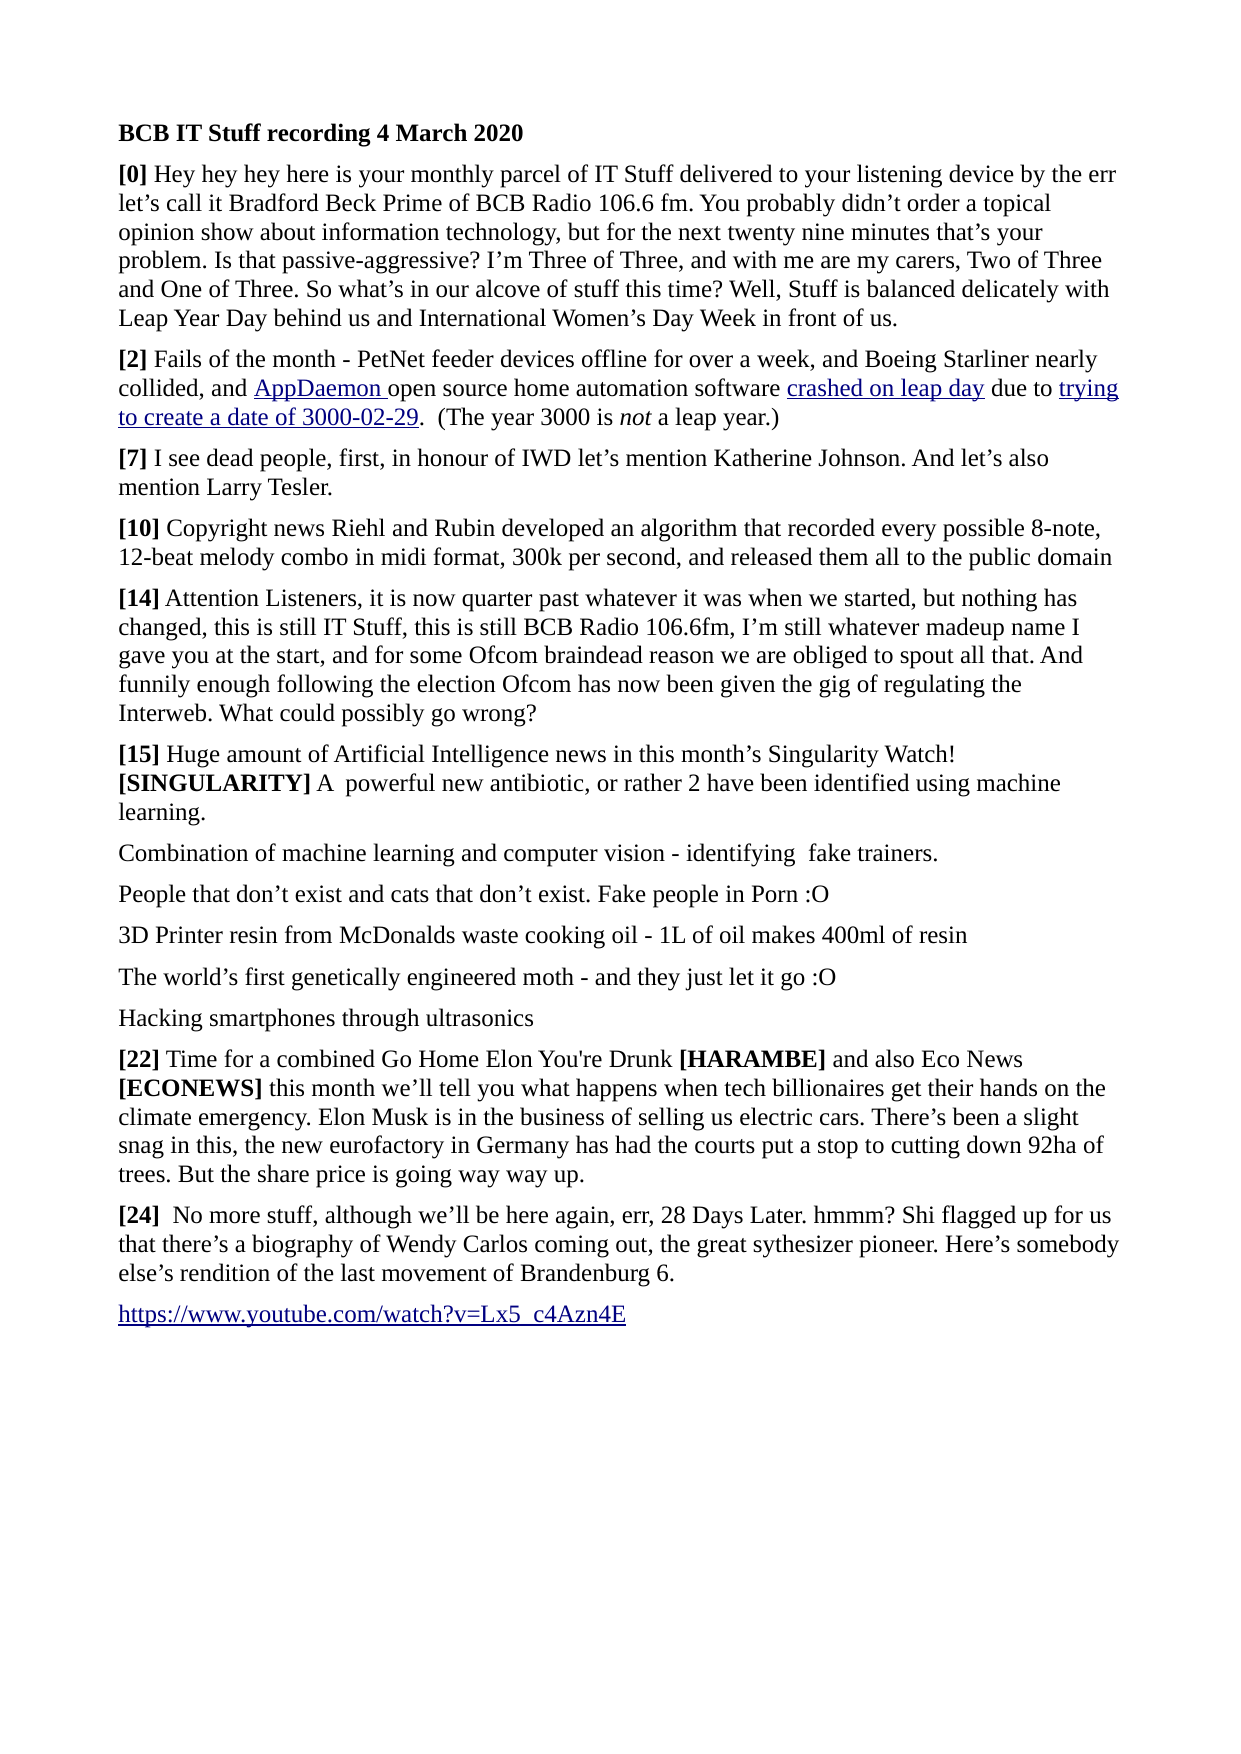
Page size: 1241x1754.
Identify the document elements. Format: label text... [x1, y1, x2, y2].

text [10] Copyright news Riehl and Rubin developed an algorithm that recorded every possible 8-note, 12-beat melody combo in midi format, 300k per second, and released them all to the public domain [118, 513, 1122, 571]
text [15] Huge amount of Artificial Intelligence news in this month’s Singularity Watch! [SINGULARITY] A powerful new antibiotic, or rather 2 have been identified using machine learning. [118, 739, 1122, 826]
text The world’s first genetically engineered moth - and they just let it go :O [118, 962, 1122, 991]
text https://www.youtube.com/watch?v=Lx5_c4Azn4E [118, 1299, 1122, 1357]
text BCB IT Stuff recording 4 March 2020 [118, 118, 1122, 147]
text People that don’t exist and cats that don’t exist. Fake people in Porn :O [118, 879, 1122, 908]
text [2] Fails of the month - PetNet feeder devices offline for over a week, and Boeing Starliner nearly collided, and AppDaemon open source home automation software crashed on leap day due to trying to create a date of 3000-02-29. (The year 3000 is not a leap year.) [118, 344, 1122, 431]
text Combination of machine learning and computer vision - identifying fake trainers. [118, 838, 1122, 867]
text [24] No more stuff, although we’ll be here again, err, 28 Days Later. hmmm? Shi flagged up for us that there’s a biography of Wendy Carlos coming out, the great sythesizer pioneer. Here’s somebody else’s rendition of the last movement of Brandenburg 6. [118, 1201, 1122, 1287]
text [0] Hey hey hey here is your monthly parcel of IT Stuff delivered to your listening device by the err let’s call it Bradford Beck Prime of BCB Radio 106.6 fm. You probably didn’t order a topical opinion show about information technology, but for the next twenty nine minutes that’s your problem. Is that passive-aggressive? I’m Three of Three, and with me are my carers, Two of Three and One of Three. So what’s in our alcove of stuff this time? Well, Stuff is balanced delicately with Leap Year Day behind us and International Women’s Day Week in front of us. [118, 159, 1122, 332]
text 3D Printer resin from McDonalds waste cooking oil - 1L of oil makes 400ml of resin [118, 921, 1122, 949]
text Hacking smartphones through ultrasonics [118, 1003, 1122, 1032]
text [7] I see dead people, first, in honour of IWD let’s mention Katherine Johnson. And let’s also mention Larry Tesler. [118, 443, 1122, 501]
text [22] Time for a combined Go Home Elon You're Drunk [HARAMBE] and also Eco News [ECONEWS] this month we’ll tell you what happens when tech billionaires get their hands on the climate emergency. Elon Musk is in the business of selling us electric cars. There’s been a slight snag in this, the new eurofactory in Germany has had the courts put a stop to cutting down 92ha of trees. But the share price is going way way up. [118, 1044, 1122, 1188]
text [14] Attention Listeners, it is now quarter past whatever it was when we started, but nothing has changed, this is still IT Stuff, this is still BCB Radio 106.6fm, I’m still whatever madeup name I gave you at the start, and for some Ofcom braindead reason we are obliged to spout all that. And funnily enough following the election Ofcom has now been given the gig of regulating the Interweb. What could possibly go wrong? [118, 583, 1122, 727]
